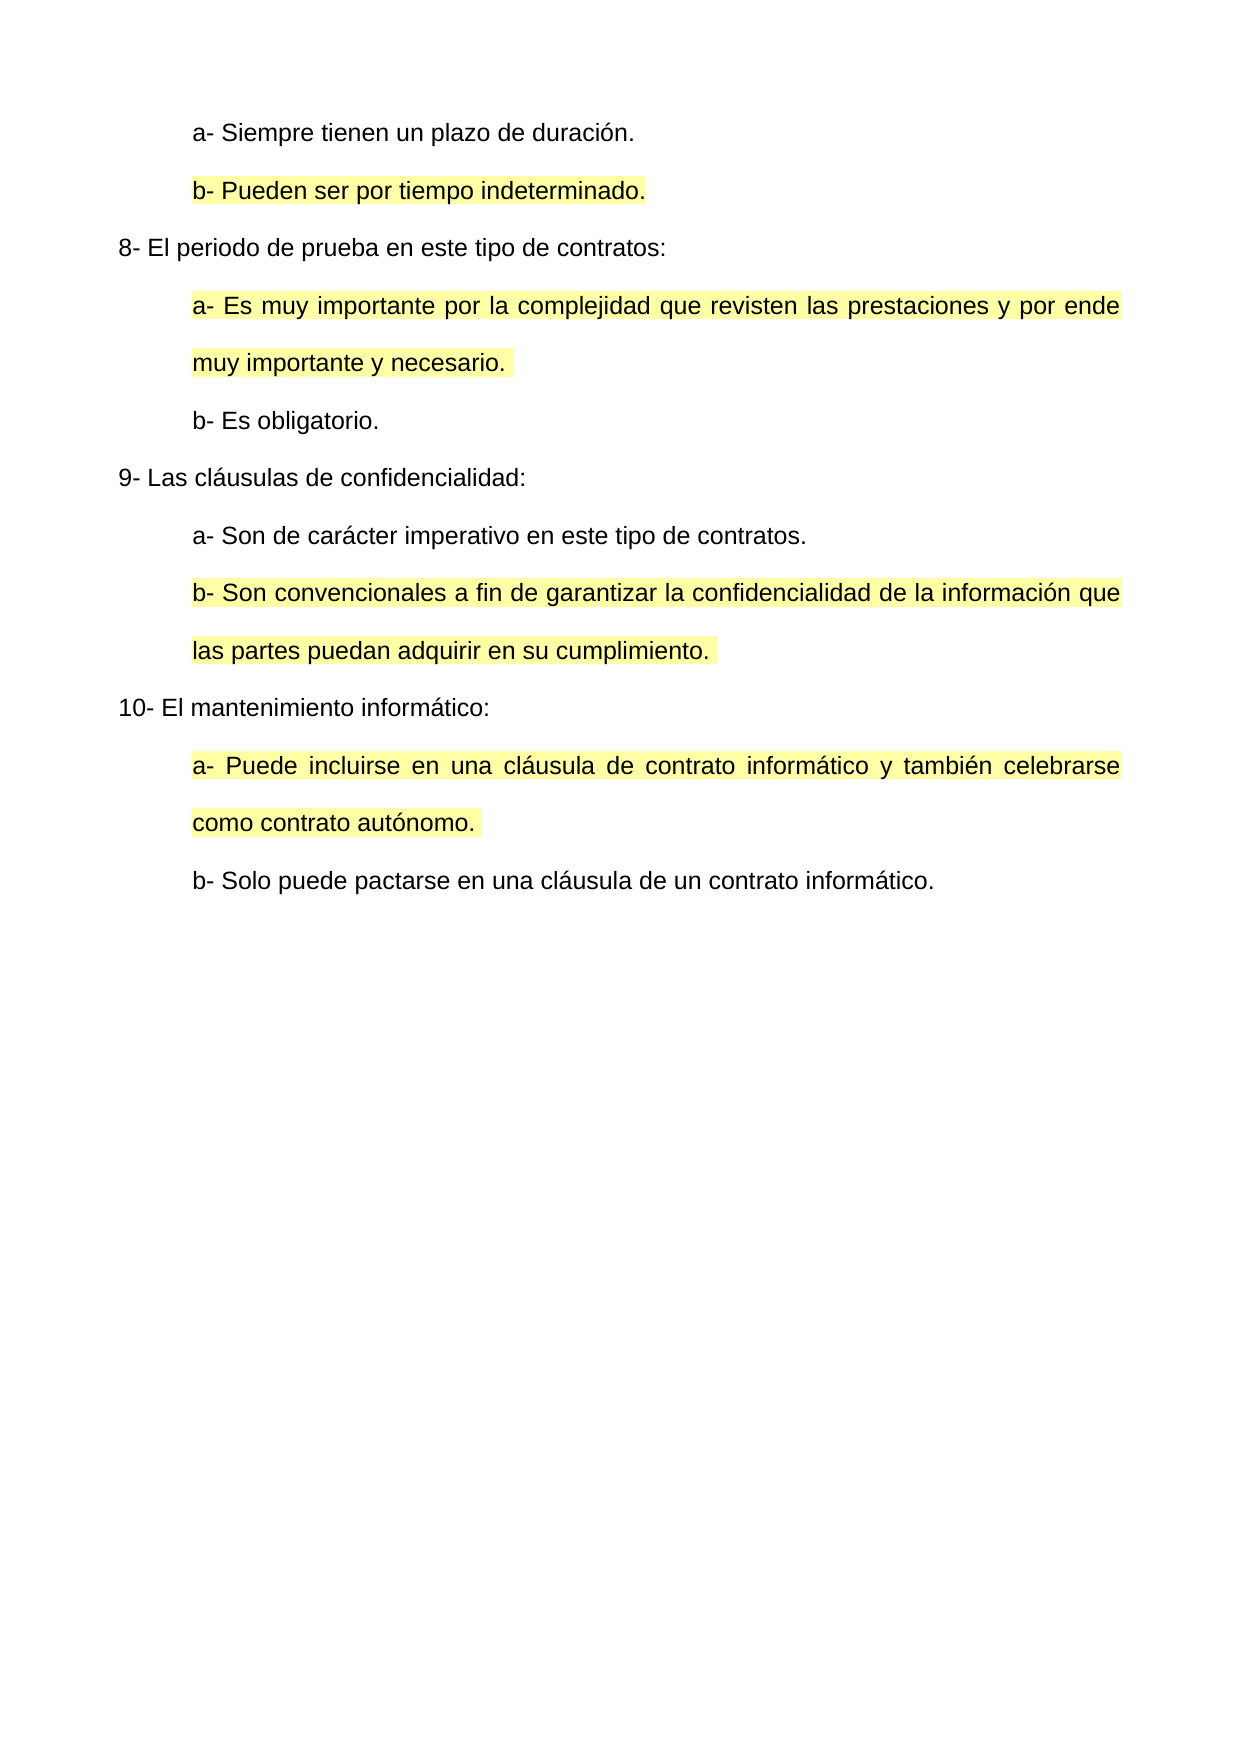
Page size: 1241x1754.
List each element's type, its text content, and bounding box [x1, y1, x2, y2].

text a- Puede incluirse en una cláusula de contrato informático y también celebrarse como contrato autónomo. [192, 751, 1122, 837]
text a- Es muy importante por la complejidad que revisten las prestaciones y por ende muy importante y necesario. [192, 291, 1122, 377]
text b- Pueden ser por tiempo indeterminado. [192, 176, 1122, 204]
text 10- El mantenimiento informático: [118, 693, 1122, 722]
text b- Son convencionales a fin de garantizar la confidencialidad de la información que las partes puedan adquirir en su cumplimiento. [192, 578, 1122, 664]
text b- Solo puede pactarse en una cláusula de un contrato informático. [192, 866, 1122, 894]
text 9- Las cláusulas de confidencialidad: [118, 463, 1122, 492]
text b- Es obligatorio. [192, 406, 1122, 434]
text a- Siempre tienen un plazo de duración. [192, 118, 1122, 147]
text 8- El periodo de prueba en este tipo de contratos: [118, 233, 1122, 262]
text a- Son de carácter imperativo en este tipo de contratos. [192, 521, 1122, 549]
